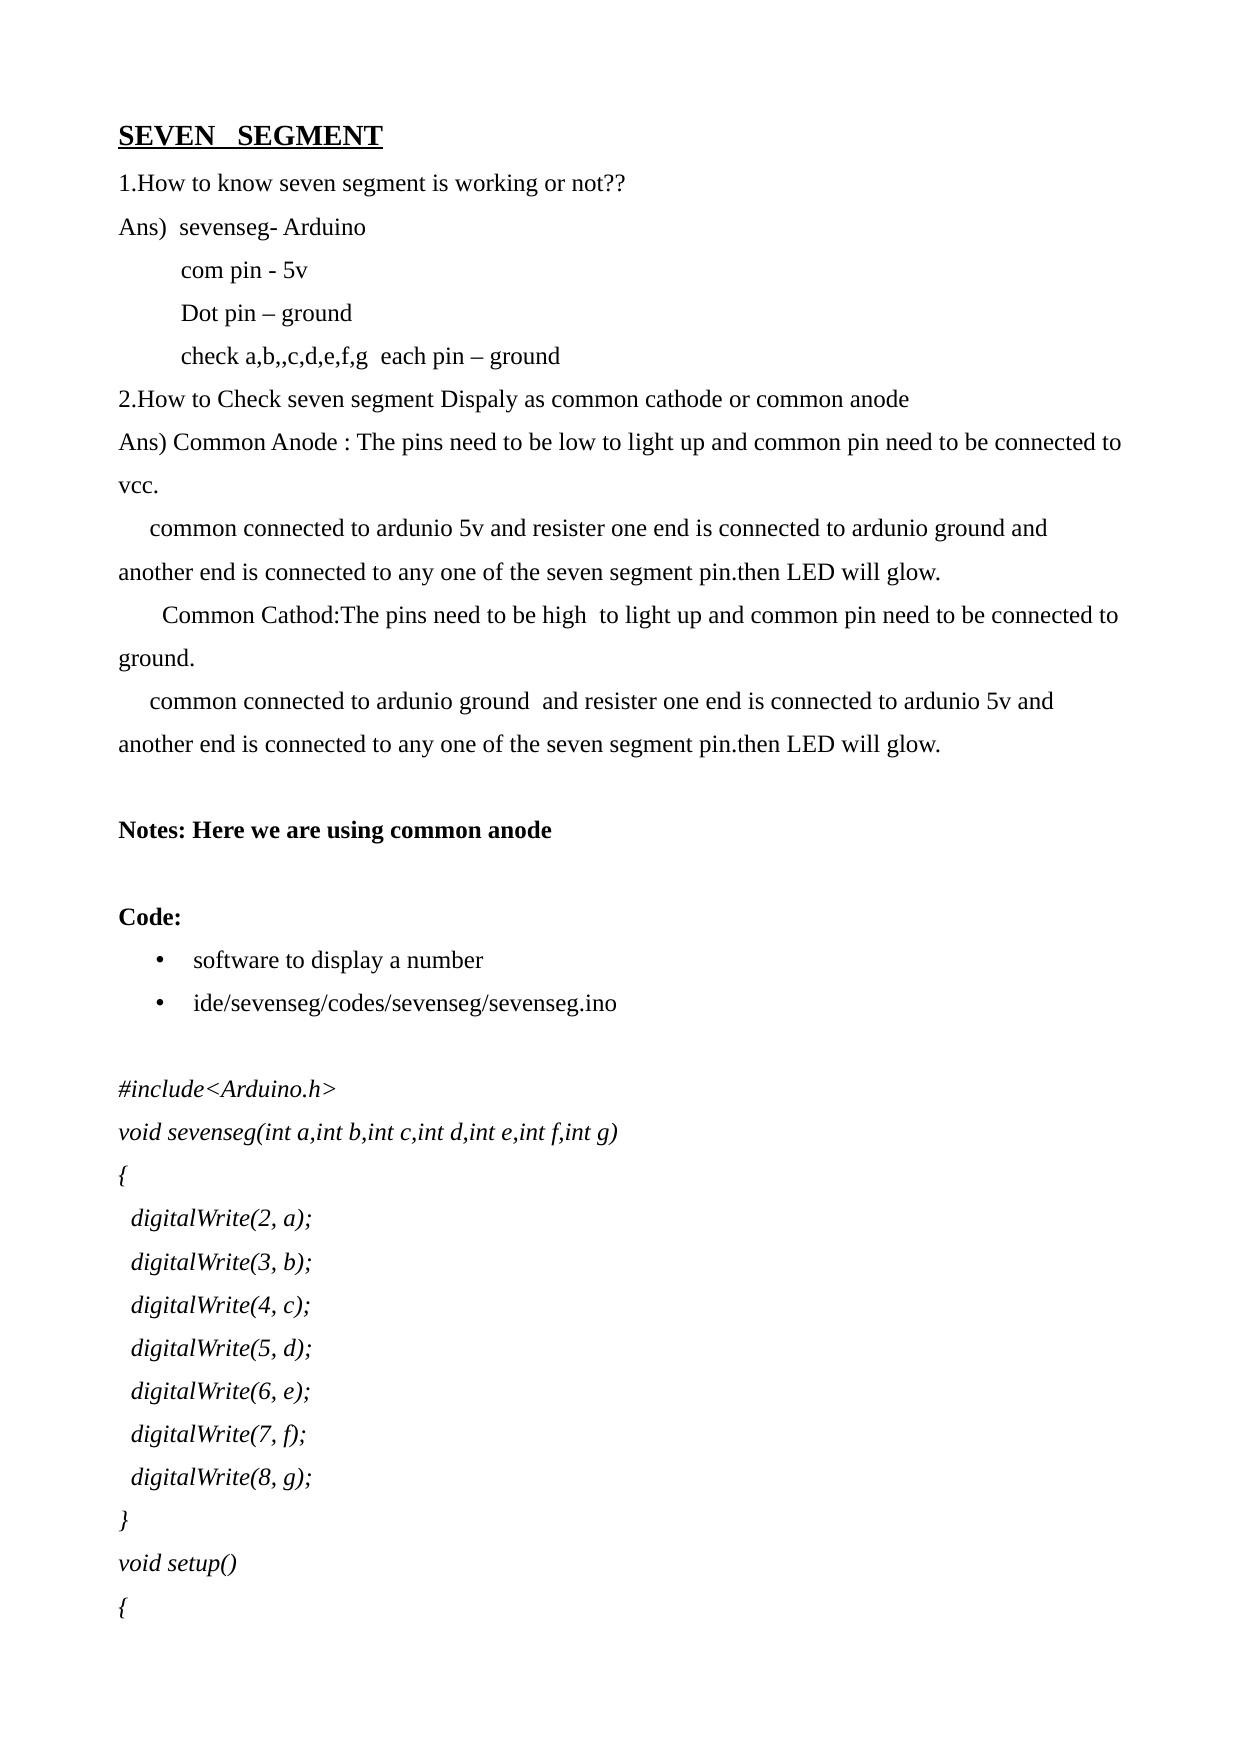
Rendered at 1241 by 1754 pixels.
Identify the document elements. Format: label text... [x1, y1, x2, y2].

text digitalWrite(6, e); [118, 1376, 1122, 1405]
text common connected to ardunio ground and resister one end is connected to ardunio 5v and another end is connected to any one of the seven segment pin.then LED will glow. [118, 686, 1122, 758]
text digitalWrite(7, f); [118, 1419, 1122, 1448]
text Ans) Common Anode : The pins need to be low to light up and common pin need to be connected to vcc. [118, 427, 1122, 499]
text Dot pin – ground [118, 298, 1122, 327]
text Notes: Here we are using common anode [118, 815, 1122, 844]
text digitalWrite(3, b); [118, 1247, 1122, 1275]
text 2.How to Check seven segment Dispaly as common cathode or common anode [118, 384, 1122, 413]
text digitalWrite(4, c); [118, 1290, 1122, 1318]
text digitalWrite(5, d); [118, 1333, 1122, 1362]
text Common Cathod:The pins need to be high to light up and common pin need to be connected to ground. [118, 600, 1122, 672]
list software to display a number [156, 945, 1122, 973]
text void setup() [118, 1548, 1122, 1577]
text { [118, 1592, 1122, 1620]
text check a,b,,c,d,e,f,g each pin – ground [118, 341, 1122, 370]
text { [118, 1160, 1122, 1189]
text common connected to ardunio 5v and resister one end is connected to ardunio ground and another end is connected to any one of the seven segment pin.then LED will glow. [118, 513, 1122, 585]
text com pin - 5v [118, 255, 1122, 283]
text Ans) sevenseg- Arduino [118, 212, 1122, 240]
text digitalWrite(2, a); [118, 1203, 1122, 1232]
text void sevenseg(int a,int b,int c,int d,int e,int f,int g) [118, 1117, 1122, 1146]
text SEVEN SEGMENT [118, 118, 1122, 152]
list ide/sevenseg/codes/sevenseg/sevenseg.ino [156, 988, 1122, 1017]
text Code: [118, 902, 1122, 930]
text 1.How to know seven segment is working or not?? [118, 168, 1122, 197]
text digitalWrite(8, g); [118, 1462, 1122, 1491]
text } [118, 1505, 1122, 1534]
text #include<Arduino.h> [118, 1074, 1122, 1103]
